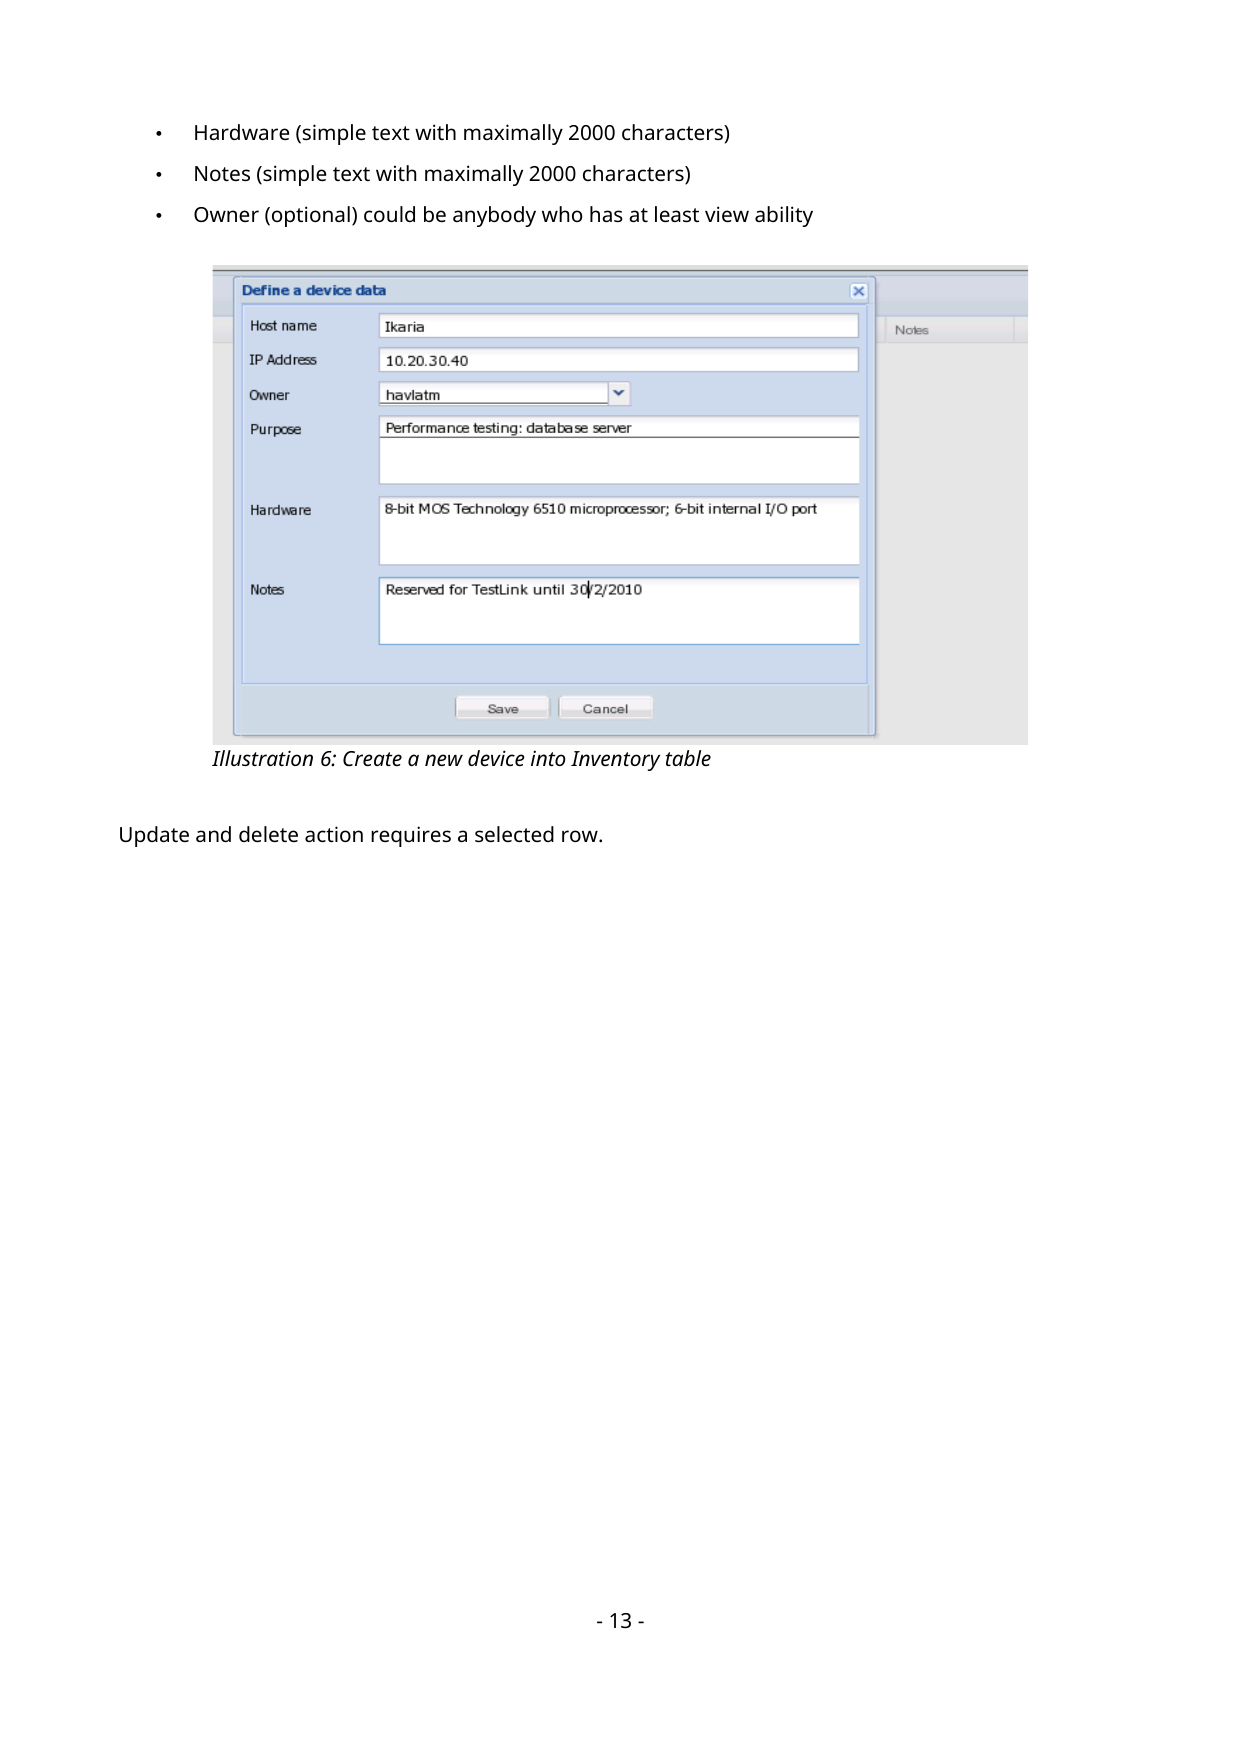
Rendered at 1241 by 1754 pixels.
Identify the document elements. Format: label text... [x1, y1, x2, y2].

text Illustration 6: Create a new device into Inventory table [212, 745, 1028, 773]
list Owner (optional) could be anybody who has at least view ability [156, 200, 1122, 228]
text Update and delete action requires a selected row. [118, 820, 1122, 848]
picture [212, 265, 1029, 745]
list Notes (simple text with maximally 2000 characters) [156, 159, 1122, 187]
list Hardware (simple text with maximally 2000 characters) [156, 118, 1122, 147]
